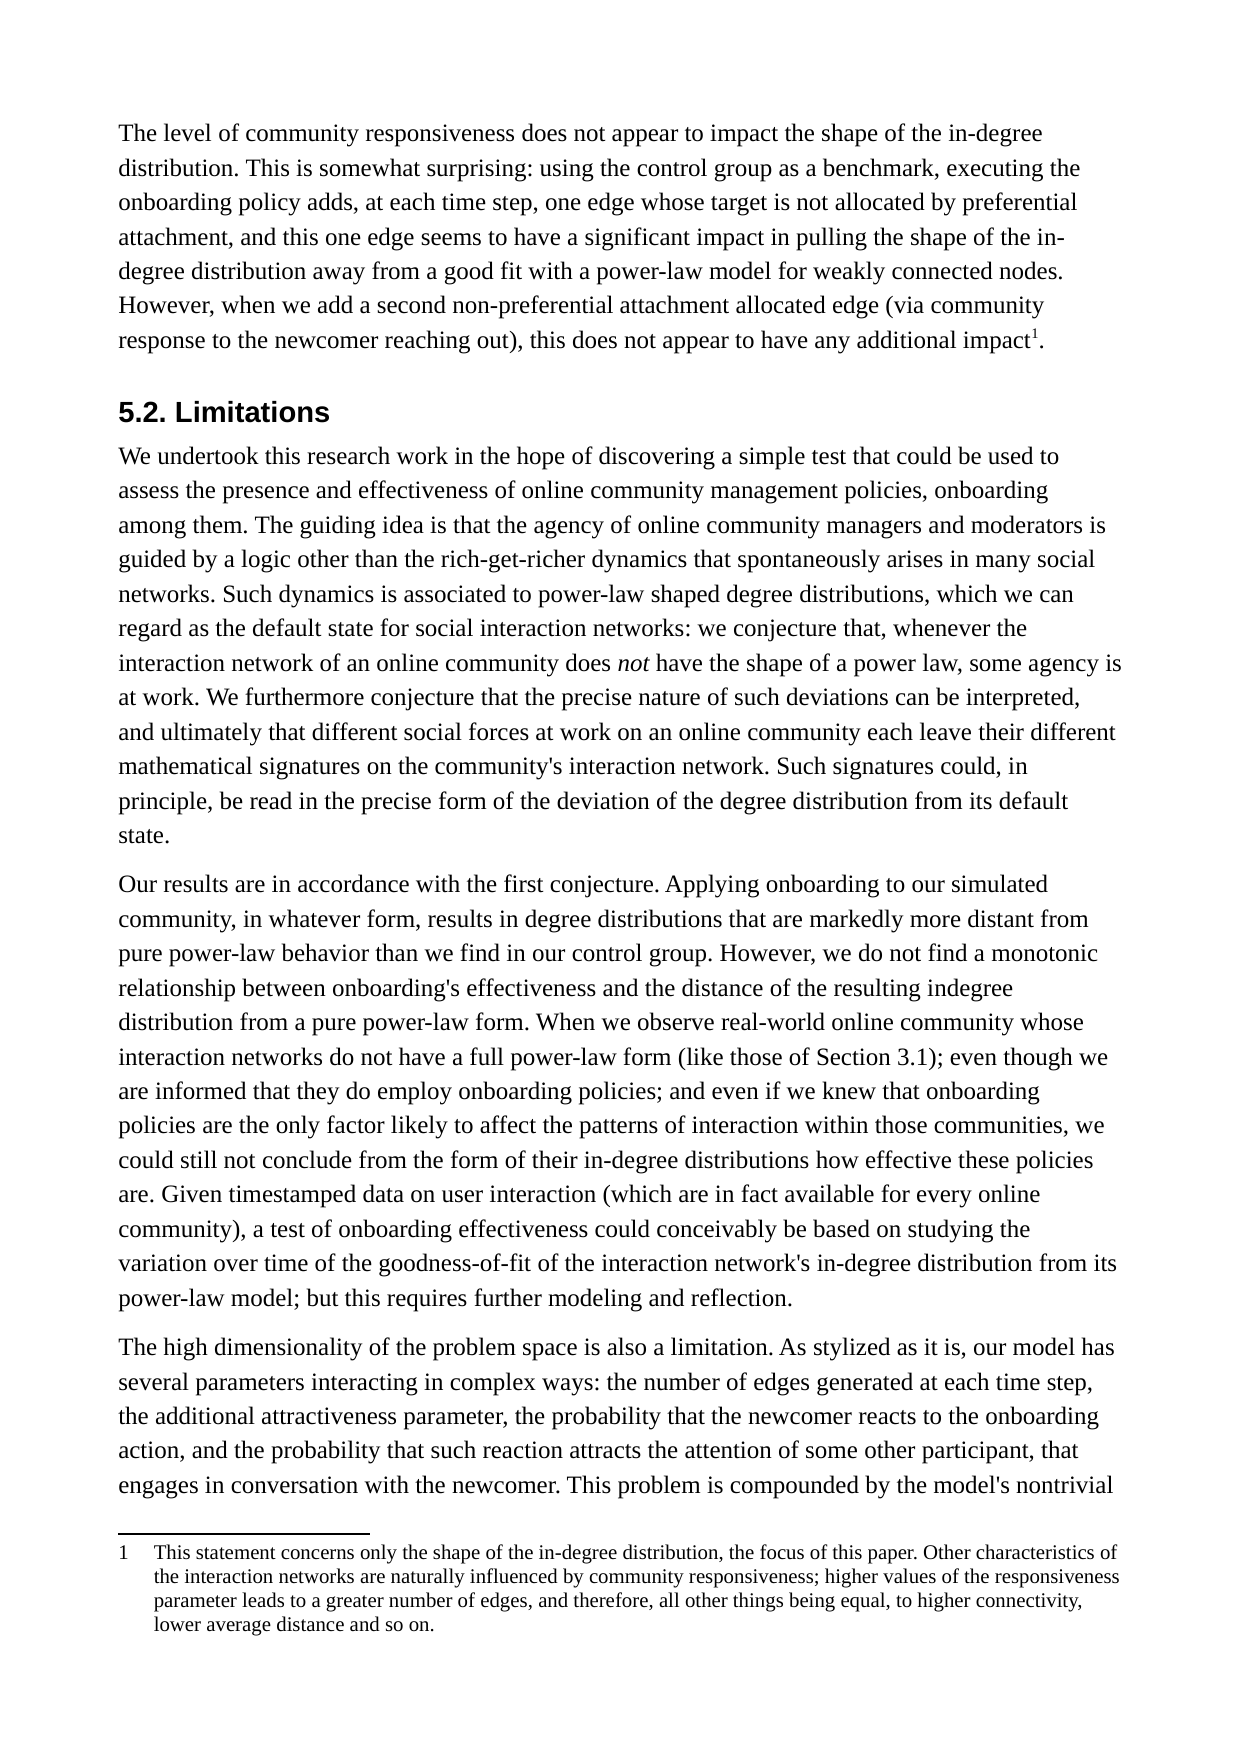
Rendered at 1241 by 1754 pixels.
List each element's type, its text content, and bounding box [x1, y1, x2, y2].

subtitle 5.2. Limitations [118, 395, 1122, 428]
text The high dimensionality of the problem space is also a limitation. As stylized as it is, our model has several parameters interacting in complex ways: the number of edges generated at each time step, the additional attractiveness parameter, the probability that the newcomer reacts to the onboarding action, and the probability that such reaction attracts the attention of some other participant, that engages in conversation with the newcomer. This problem is compounded by the model's nontrivial [118, 1332, 1122, 1499]
text Our results are in accordance with the first conjecture. Applying onboarding to our simulated community, in whatever form, results in degree distributions that are markedly more distant from pure power-law behavior than we find in our control group. However, we do not find a monotonic relationship between onboarding's effectiveness and the distance of the resulting indegree distribution from a pure power-law form. When we observe real-world online community whose interaction networks do not have a full power-law form (like those of Section 3.1); even though we are informed that they do employ onboarding policies; and even if we knew that onboarding policies are the only factor likely to affect the patterns of interaction within those communities, we could still not conclude from the form of their in-degree distributions how effective these policies are. Given timestamped data on user interaction (which are in fact available for every online community), a test of onboarding effectiveness could conceivably be based on studying the variation over time of the goodness-of-fit of the interaction network's in-degree distribution from its power-law model; but this requires further modeling and reflection. [118, 869, 1122, 1312]
text We undertook this research work in the hope of discovering a simple test that could be used to assess the presence and effectiveness of online community management policies, onboarding among them. The guiding idea is that the agency of online community managers and moderators is guided by a logic other than the rich-get-richer dynamics that spontaneously arises in many social networks. Such dynamics is associated to power-law shaped degree distributions, which we can regard as the default state for social interaction networks: we conjecture that, whenever the interaction network of an online community does not have the shape of a power law, some agency is at work. We furthermore conjecture that the precise nature of such deviations can be interpreted, and ultimately that different social forces at work on an online community each leave their different mathematical signatures on the community's interaction network. Such signatures could, in principle, be read in the precise form of the deviation of the degree distribution from its default state. [118, 441, 1122, 849]
text The level of community responsiveness does not appear to impact the shape of the in-degree distribution. This is somewhat surprising: using the control group as a benchmark, executing the onboarding policy adds, at each time step, one edge whose target is not allocated by preferential attachment, and this one edge seems to have a significant impact in pulling the shape of the in-degree distribution away from a good fit with a power-law model for weakly connected nodes. However, when we add a second non-preferential attachment allocated edge (via community response to the newcomer reaching out), this does not appear to have any additional impact. [118, 118, 1122, 354]
text This statement concerns only the shape of the in-degree distribution, the focus of this paper. Other characteristics of the interaction networks are naturally influenced by community responsiveness; higher values of the responsiveness parameter leads to a greater number of edges, and therefore, all other things being equal, to higher connectivity, lower average distance and so on. [118, 1539, 1122, 1636]
